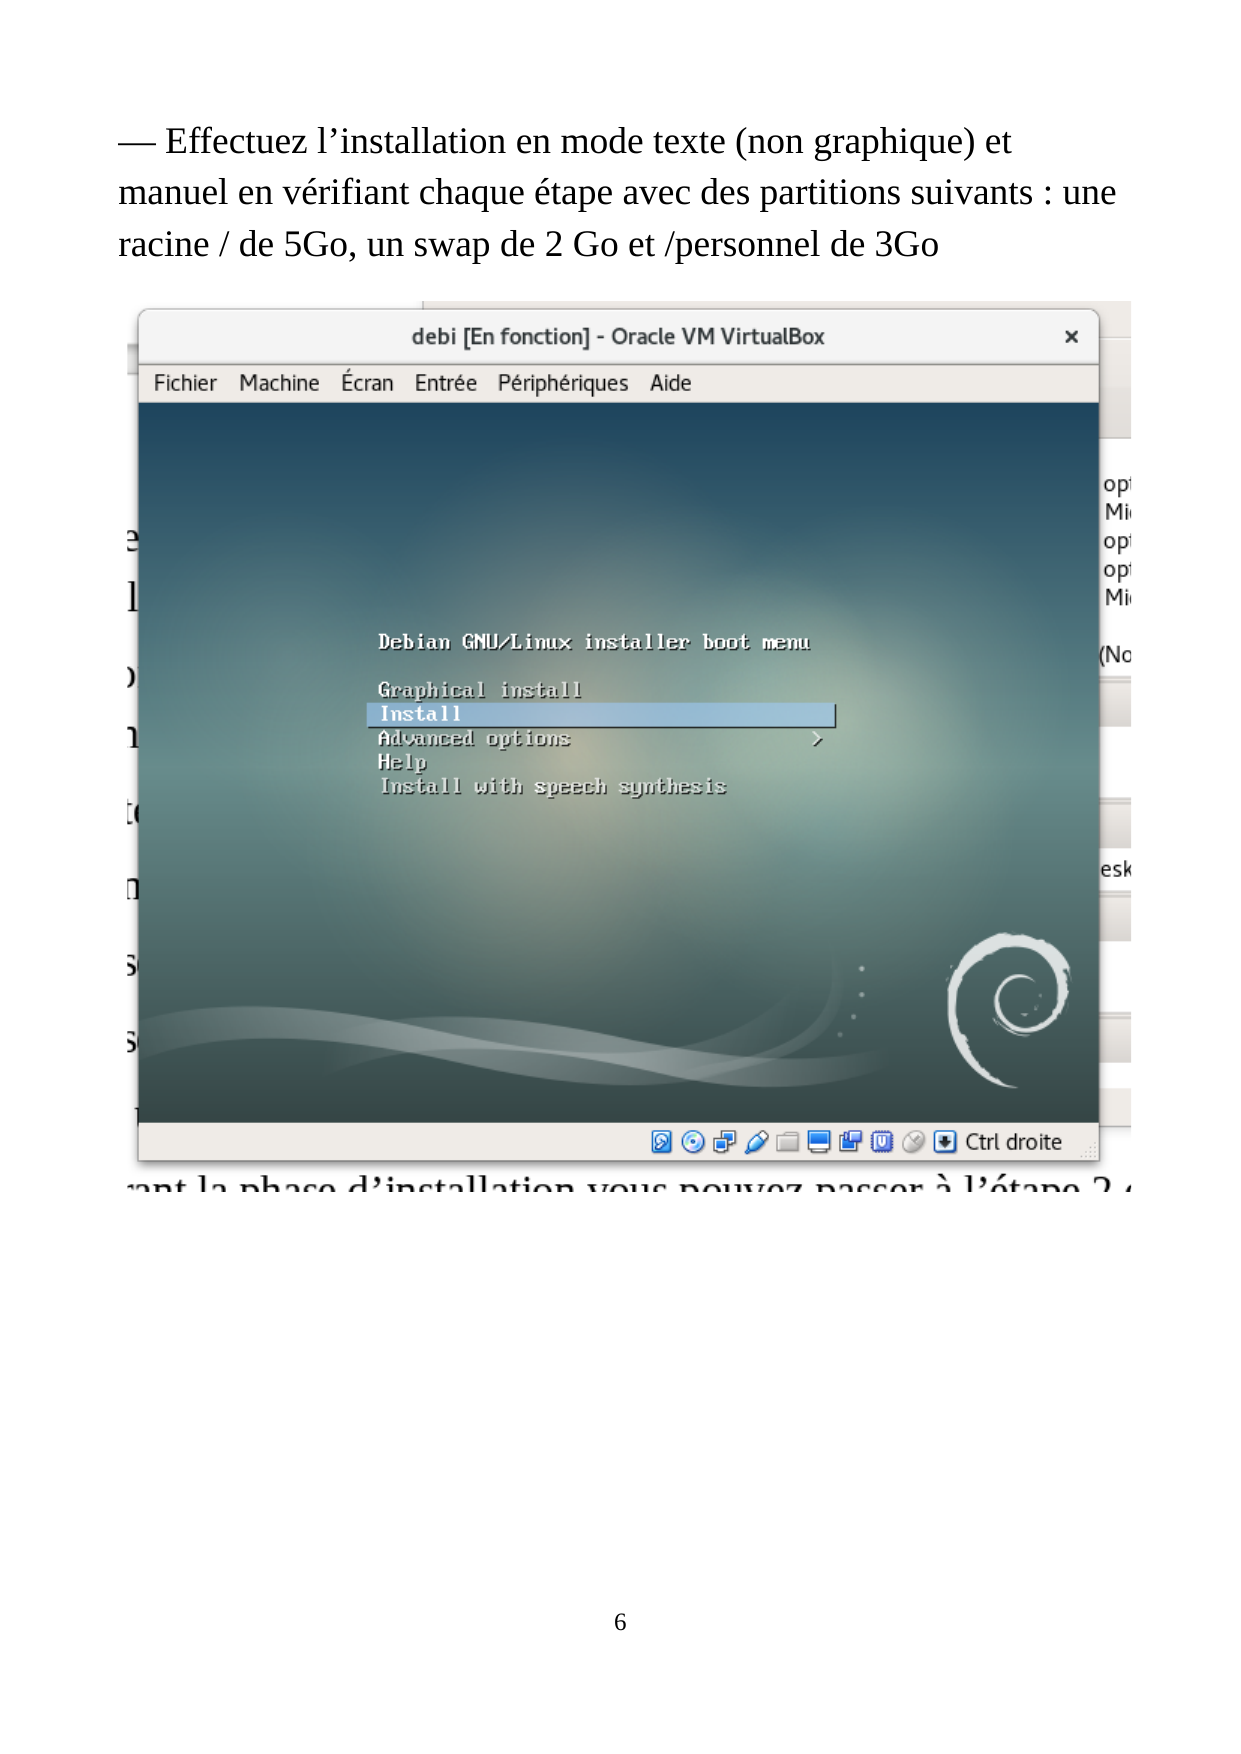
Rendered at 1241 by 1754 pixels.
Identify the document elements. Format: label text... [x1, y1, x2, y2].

text — Effectuez l’installation en mode texte (non graphique) et manuel en vérifiant chaque étape avec des partitions suivants : une racine / de 5Go, un swap de 2 Go et /personnel de 3Go [118, 118, 1122, 264]
picture [127, 301, 1132, 1192]
